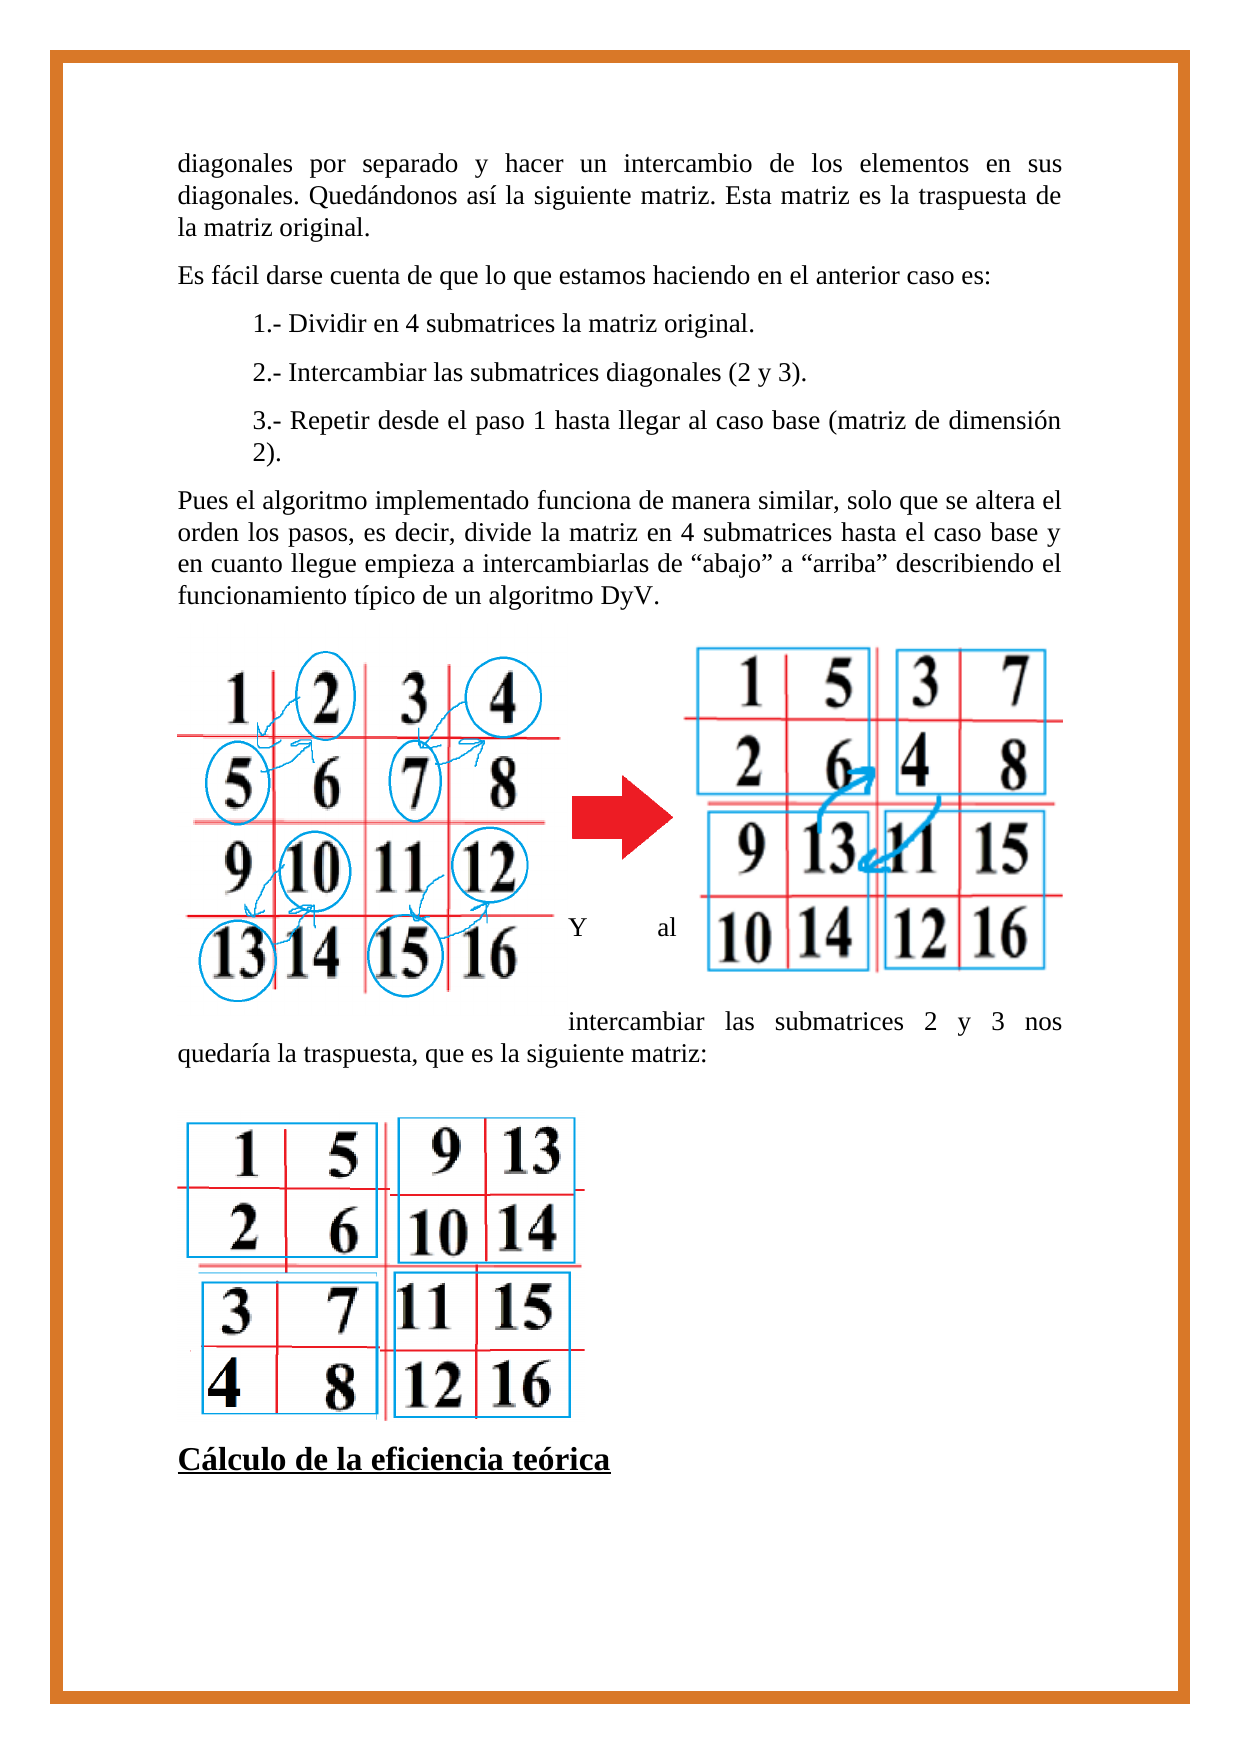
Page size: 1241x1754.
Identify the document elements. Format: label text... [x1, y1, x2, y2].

text Pues el algoritmo implementado funciona de manera similar, solo que se altera el orden los pasos, es decir, divide la matriz en 4 submatrices hasta el caso base y en cuanto llegue empieza a intercambiarlas de “abajo” a “arriba” describiendo el funcionamiento típico de un algoritmo DyV. [177, 484, 1063, 610]
text Es fácil darse cuenta de que lo que estamos haciendo en el anterior caso es: [177, 259, 1063, 290]
list 3.- Repetir desde el paso 1 hasta llegar al caso base (matriz de dimensión 2). [252, 404, 1063, 467]
text Cálculo de la eficiencia teórica [177, 1439, 1063, 1477]
list 2.- Intercambiar las submatrices diagonales (2 y 3). [252, 356, 1063, 387]
text Y al intercambiar las submatrices 2 y 3 nos quedaría la traspuesta, que es la siguiente matriz: [177, 911, 1063, 1068]
text diagonales por separado y hacer un intercambio de los elementos en sus diagonales. Quedándonos así la siguiente matriz. Esta matriz es la traspuesta de la matriz original. [177, 148, 1063, 242]
list 1.- Dividir en 4 submatrices la matriz original. [252, 308, 1063, 339]
